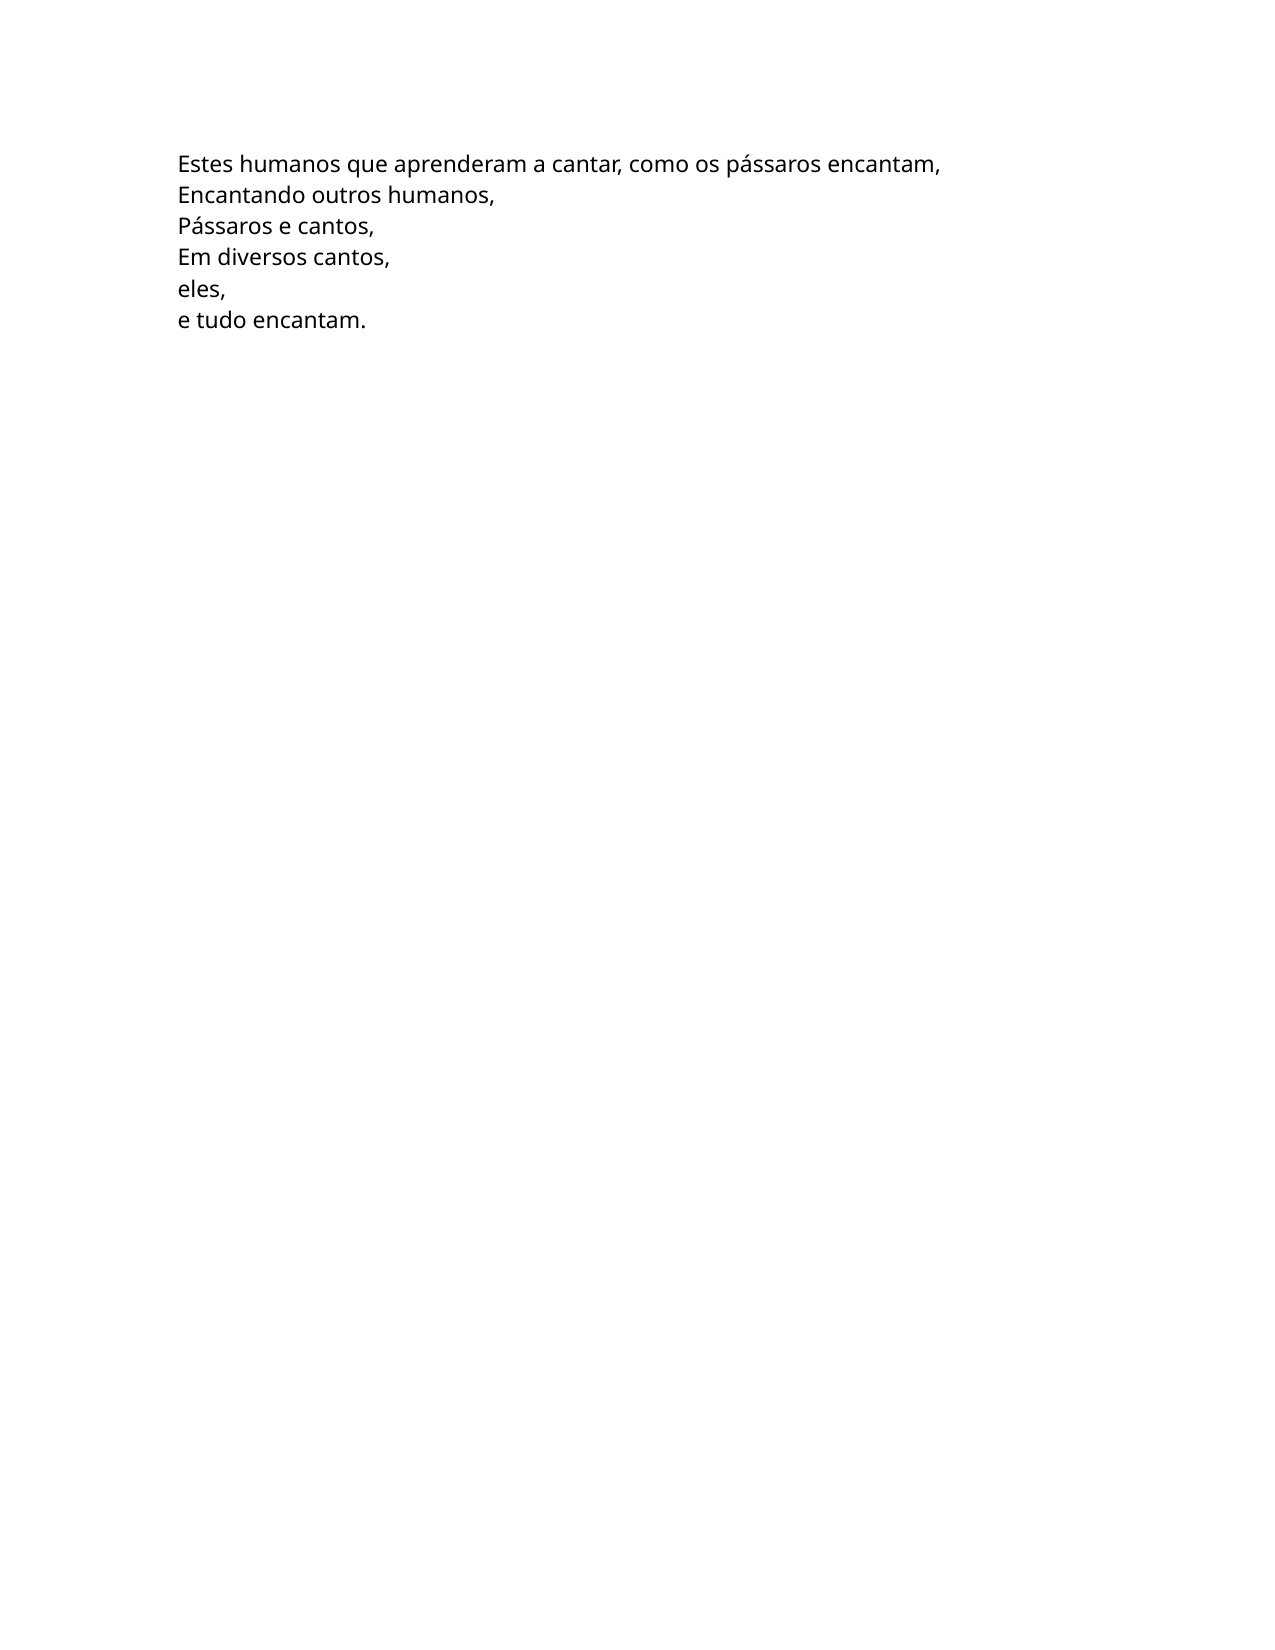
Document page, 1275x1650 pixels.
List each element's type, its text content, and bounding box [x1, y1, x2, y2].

text Estes humanos que aprenderam a cantar, como os pássaros encantam, Encantando outros humanos, Pássaros e cantos, Em diversos cantos, eles, e tudo encantam. [177, 148, 1098, 335]
